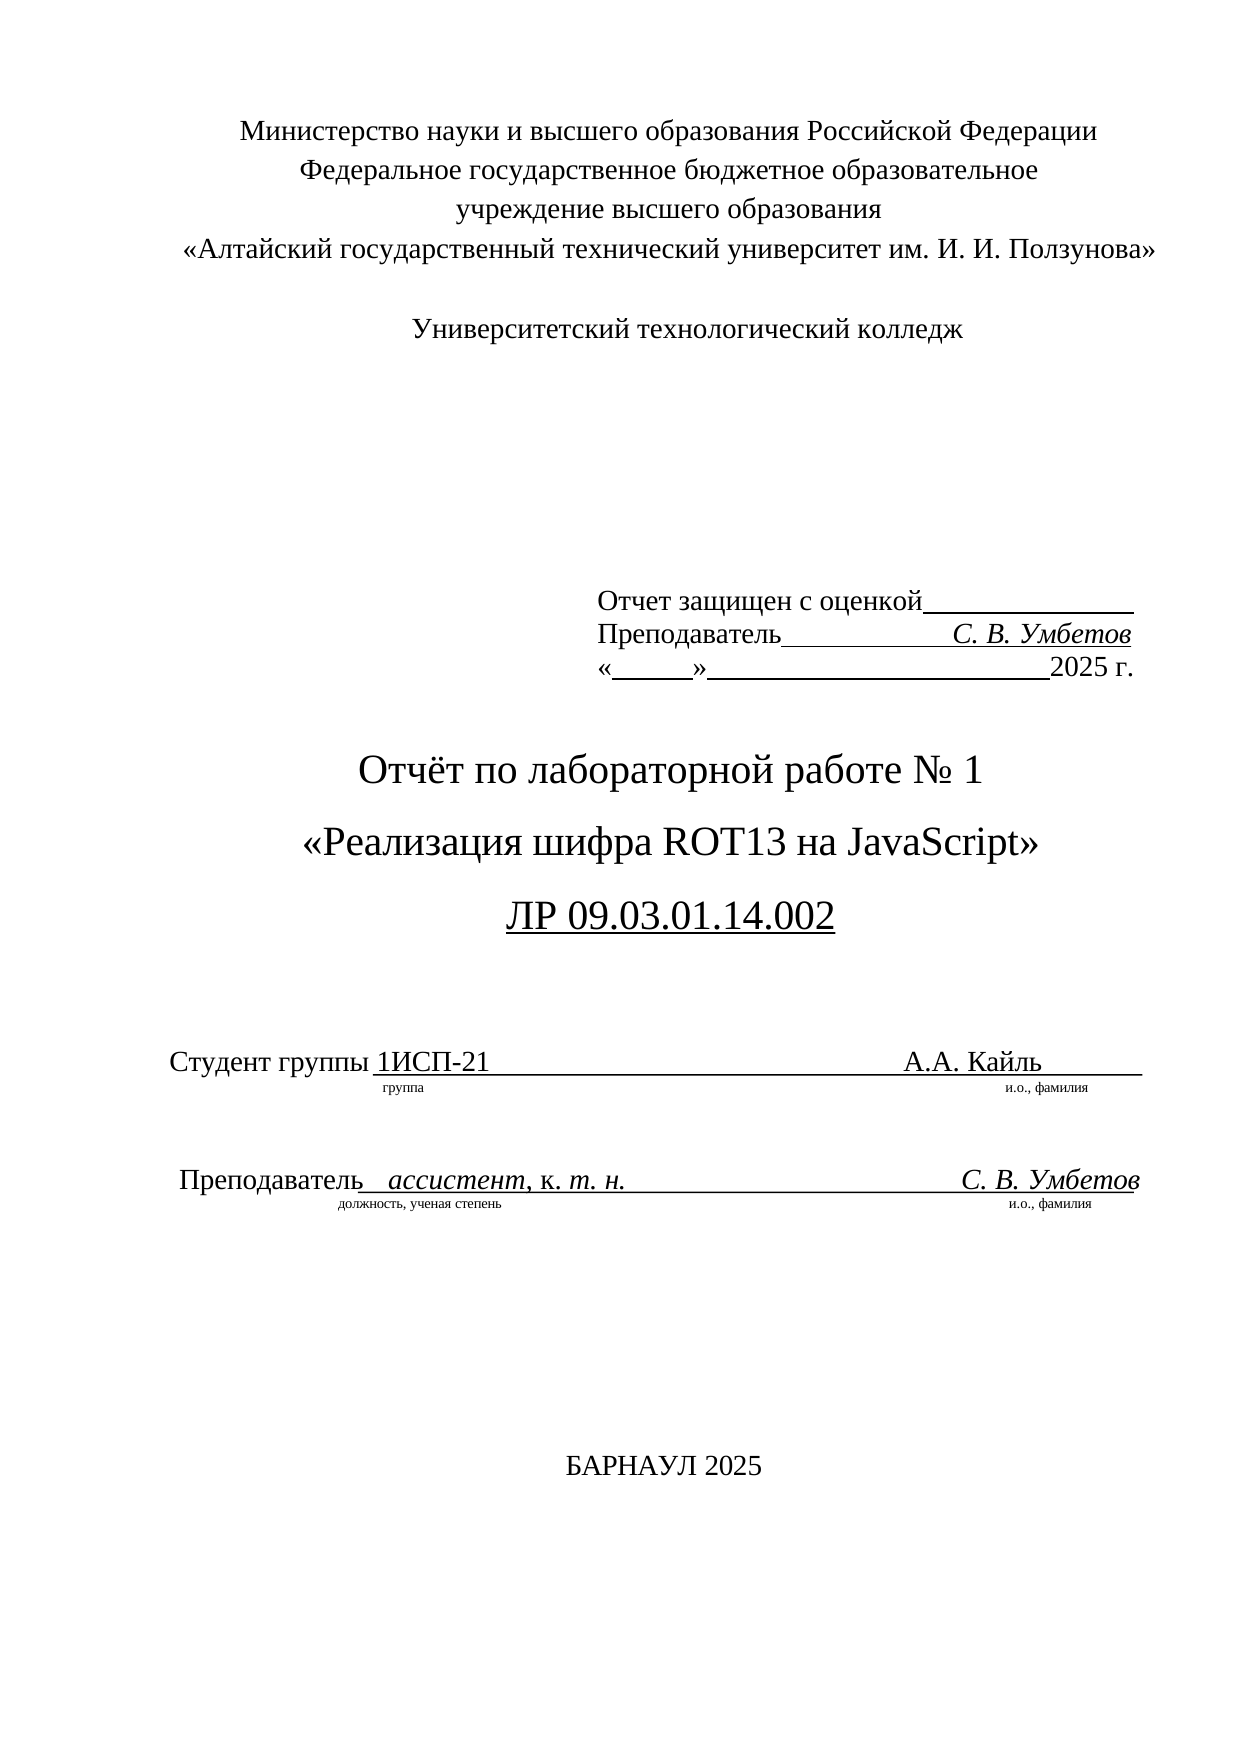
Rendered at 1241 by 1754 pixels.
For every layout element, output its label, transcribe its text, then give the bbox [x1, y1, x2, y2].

text Отчет защищен с оценкой Преподаватель С. В. Умбетов [597, 583, 1134, 650]
text должность, ученая степень и.о., фамилия [338, 1196, 1194, 1212]
text «Алтайский государственный технический университет им. И. И. Ползунова» Университетский технологический колледж [182, 231, 1194, 345]
text Преподаватель ассистент, к. т. н. С. В. Умбетов [179, 1162, 1194, 1196]
text « » 2025 г. [597, 650, 1194, 683]
text группа и.о., фамилия [382, 1078, 1194, 1095]
text ЛР 09.03.01.14.002 [267, 890, 1075, 938]
text БАРНАУЛ 2025 [253, 1448, 1075, 1482]
text Студент группы 1ИСП-21 А.А. Кайль [169, 1044, 1194, 1078]
text Отчёт по лабораторной работе № 1 [267, 745, 1075, 793]
text «Реализация шифра ROT13 на JavaScript» [267, 816, 1075, 864]
text Министерство науки и высшего образования Российской Федерации Федеральное государственное бюджетное образовательное учреждение высшего образования [222, 113, 1115, 225]
